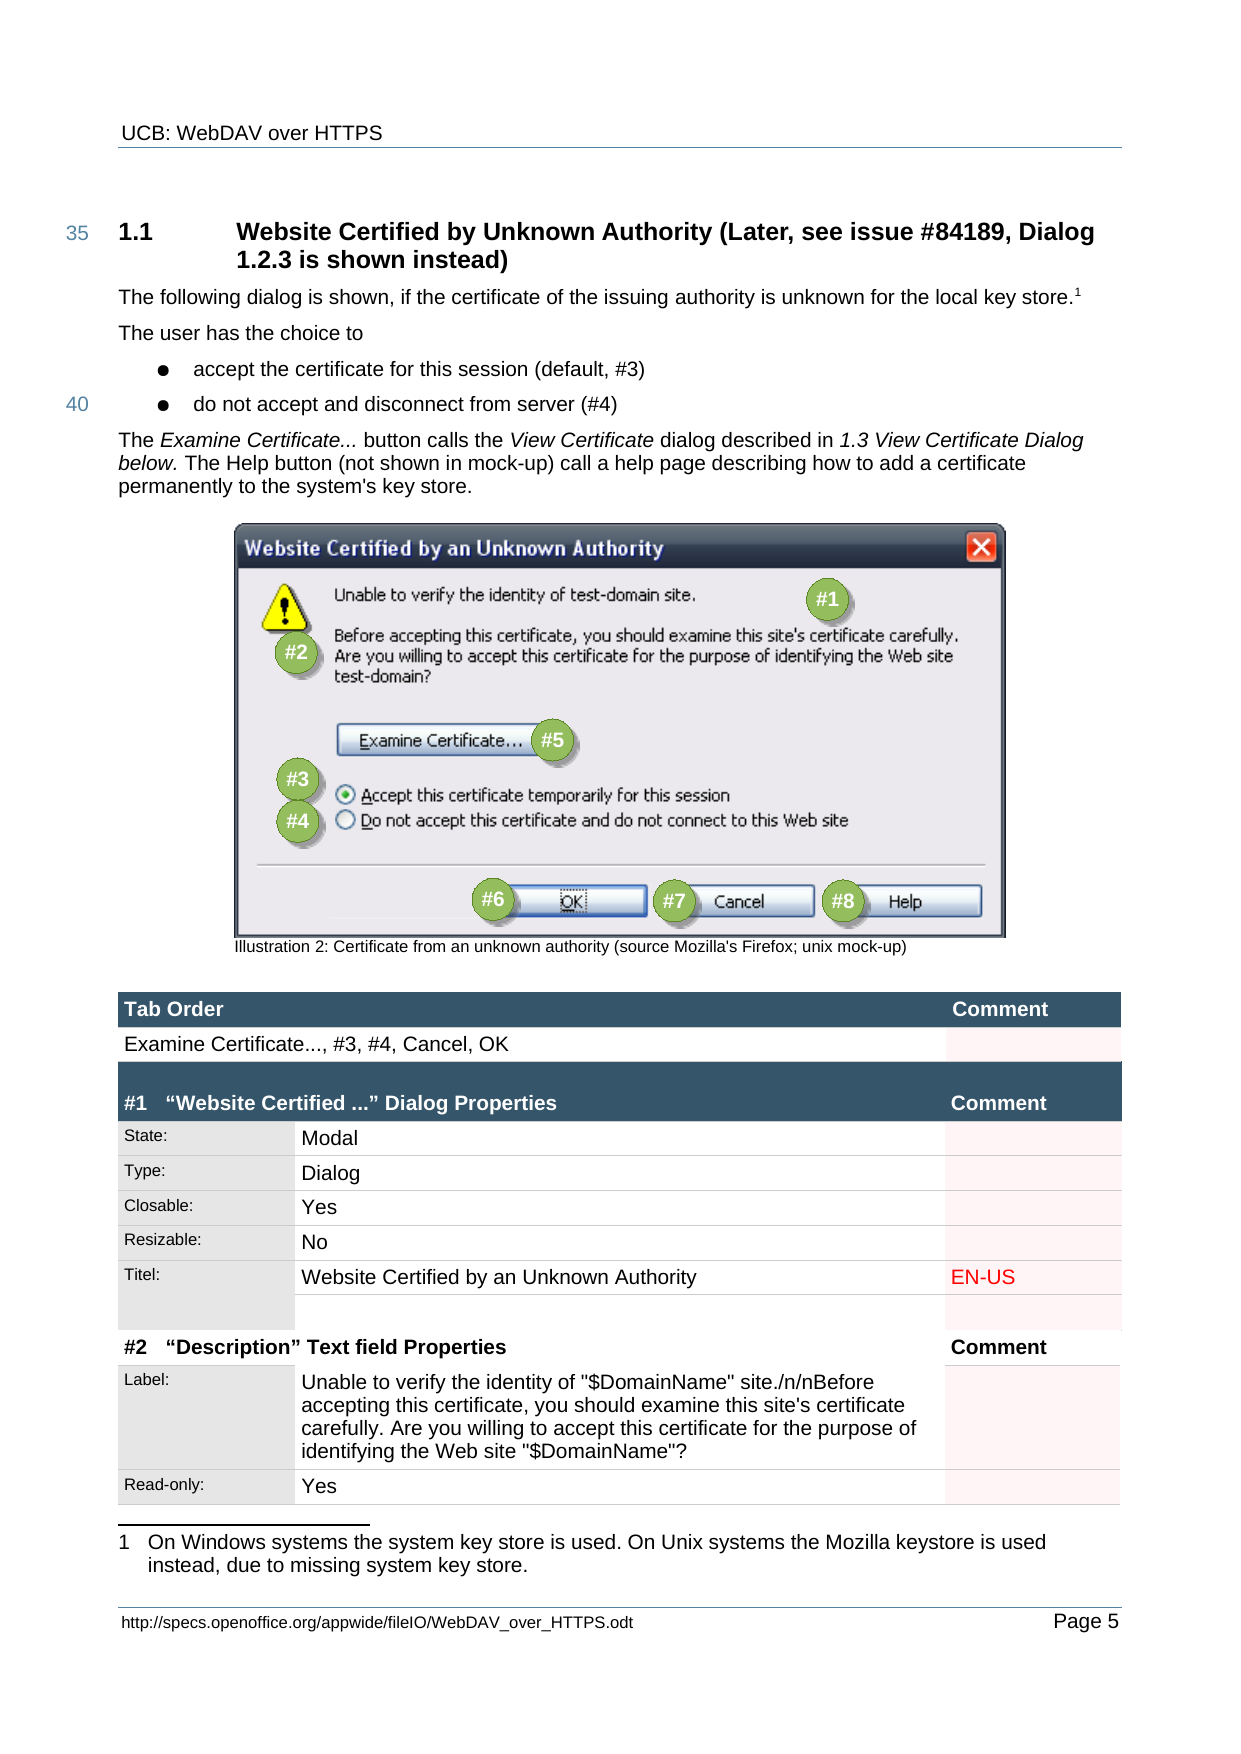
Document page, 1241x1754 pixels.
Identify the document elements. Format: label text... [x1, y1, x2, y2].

table_cell Label: [118, 1366, 295, 1469]
table_header Comment [946, 1331, 1120, 1365]
table_cell Dialog [295, 1156, 945, 1190]
table_cell Type: [118, 1156, 295, 1190]
table_cell Examine Certificate..., #3, #4, Cancel, OK [118, 1028, 946, 1061]
subtitle Website Certified by Unknown Authority (Later, see issue #84189, Dialog 1.2.3 is shown instead) [118, 218, 1122, 274]
text On Windows systems the system key store is used. On Unix systems the Mozilla keystore is used instead, due to missing system key store. [118, 1531, 1122, 1577]
table_cell [945, 1191, 1122, 1225]
text The following dialog is shown, if the certificate of the issuing authority is unknown for the local key store. [118, 286, 1122, 309]
table_cell State: [118, 1122, 295, 1155]
picture [234, 523, 1006, 938]
text The Examine Certificate... button calls the View Certificate dialog described in 1.3 View Certificate Dialog below. The Help button (not shown in mock-up) call a help page describing how to add a certificate permanently to the system's key store. [118, 429, 1122, 498]
table_header Comment [946, 992, 1121, 1027]
table_cell Titel: [118, 1261, 295, 1330]
table_header “Description” Text field Properties [119, 1331, 945, 1365]
table_cell No [295, 1226, 945, 1260]
table_header “Website Certified ...” Dialog Properties [118, 1062, 945, 1121]
table_cell [295, 1295, 945, 1330]
text The user has the choice to [118, 321, 1122, 345]
table_header Website Certified by an Unknown Authority [295, 1261, 945, 1294]
table_header Comment [945, 1062, 1122, 1121]
table_cell [945, 1226, 1122, 1260]
table_cell Closable: [118, 1191, 295, 1225]
table_cell [945, 1366, 1120, 1469]
table_cell [945, 1470, 1120, 1504]
table_cell Resizable: [118, 1226, 295, 1260]
list do not accept and disconnect from server (#4) [156, 393, 1122, 416]
table_header Tab Order [118, 992, 946, 1027]
list accept the certificate for this session (default, #3) [156, 357, 1122, 380]
table_header EN-US [945, 1261, 1122, 1294]
text Illustration 2: Certificate from an unknown authority (source Mozilla's Firefox; unix mock-up) [234, 938, 1006, 956]
table_cell Yes [295, 1470, 945, 1504]
table_cell Read-only: [118, 1470, 295, 1504]
table_cell [945, 1156, 1122, 1190]
table_cell Modal [295, 1122, 945, 1155]
table_cell [945, 1122, 1122, 1155]
table_cell [946, 1028, 1121, 1061]
table_cell Unable to verify the identity of "$DomainName" site./n/nBefore accepting this certificate, you should examine this site's certificate carefully. Are you willing to accept this certificate for the purpose of identifying the Web site "$DomainName"? [295, 1366, 945, 1469]
table_cell Yes [295, 1191, 945, 1225]
table_cell [945, 1295, 1122, 1330]
